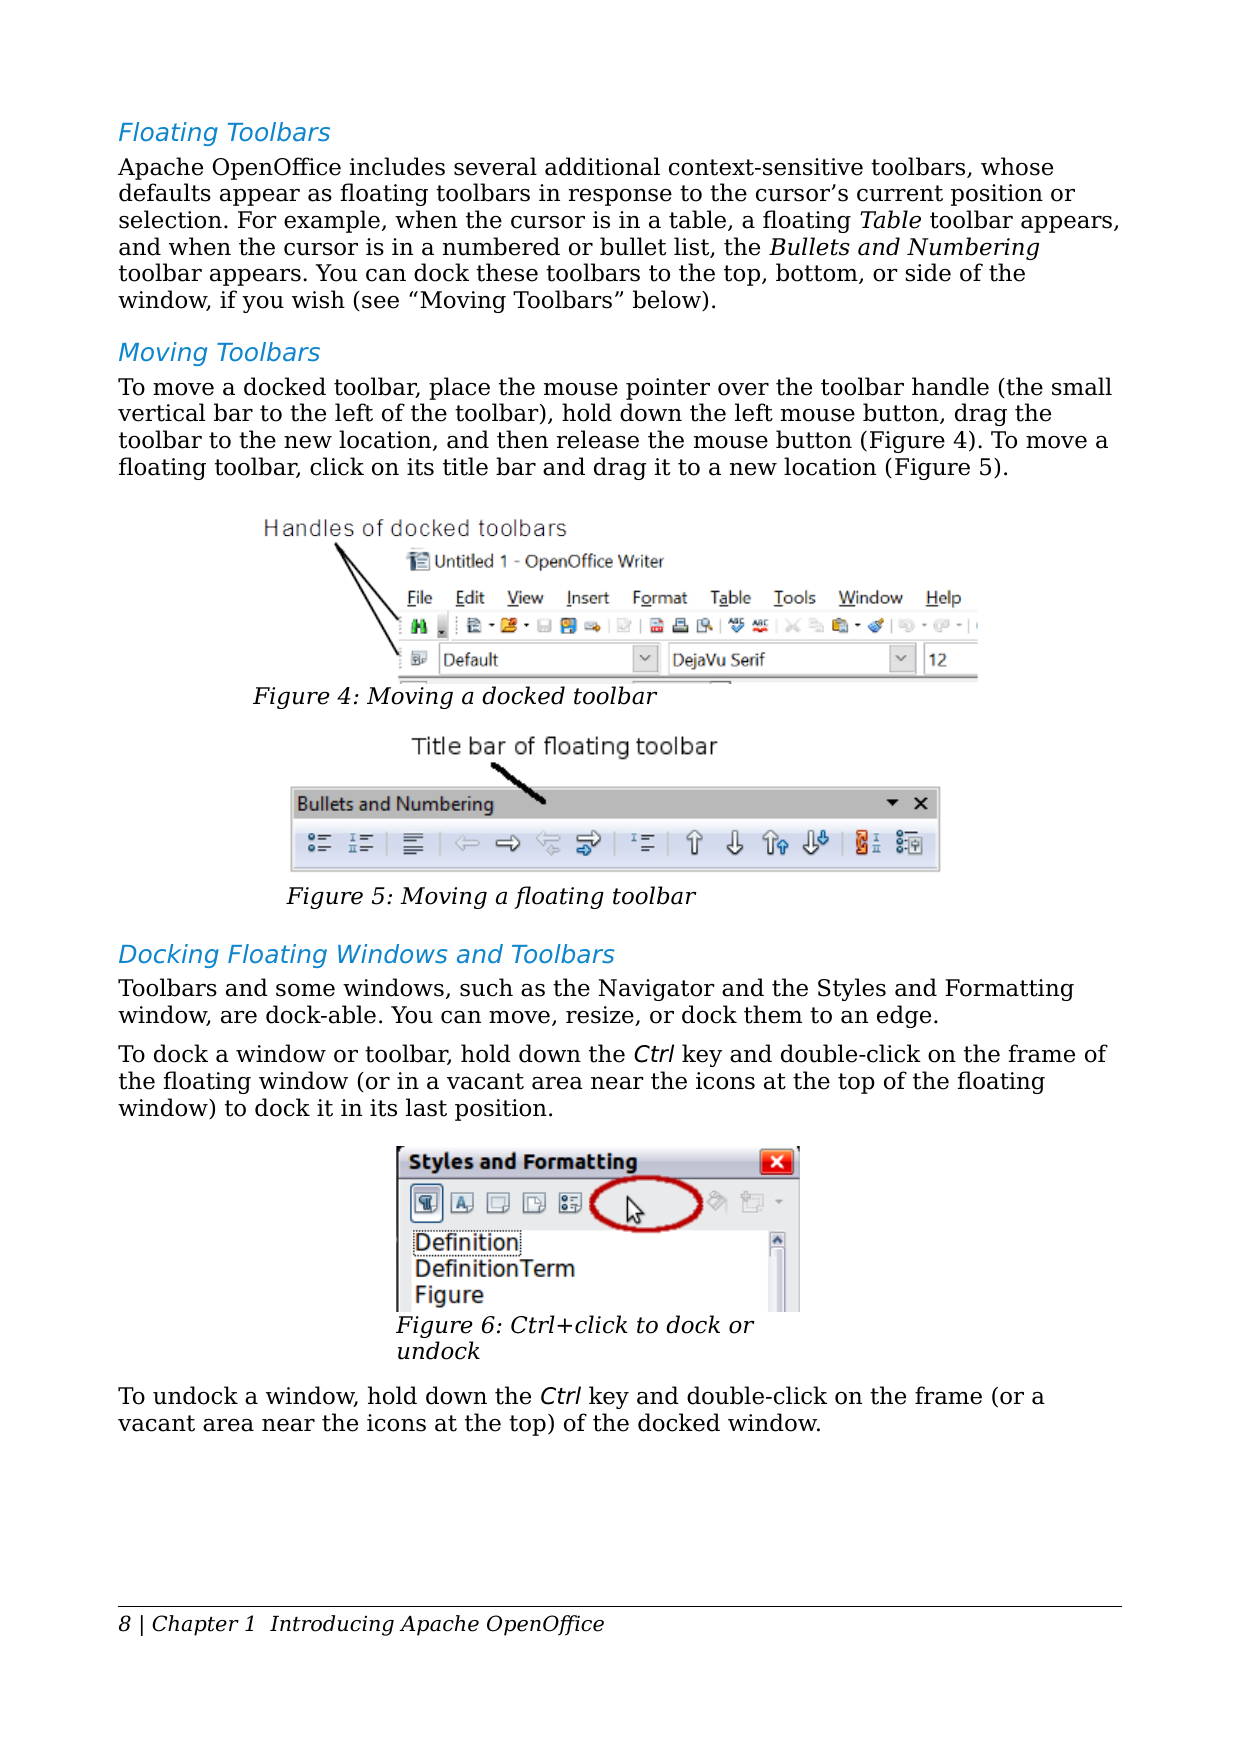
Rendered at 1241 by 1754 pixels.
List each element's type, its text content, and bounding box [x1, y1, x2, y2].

text To undock a window, hold down the Ctrl key and double-click on the frame (or a vacant area near the icons at the top) of the docked window. [118, 1383, 1122, 1436]
picture [286, 729, 947, 877]
text Figure 5: Moving a floating toolbar [287, 883, 946, 910]
text To move a docked toolbar, place the mouse pointer over the toolbar handle (the small vertical bar to the left of the toolbar), hold down the left mouse button, drag the toolbar to the new location, and then release the mouse button (Figure 4). To move a floating toolbar, click on its title bar and drag it to a new location (Figure 5). [118, 374, 1122, 480]
text Toolbars and some windows, such as the Navigator and the Styles and Formatting window, are dock-able. You can move, resize, or dock them to an edge. [118, 976, 1122, 1029]
picture [396, 1146, 800, 1312]
picture [255, 505, 978, 684]
subtitle Moving Toolbars [118, 338, 1122, 367]
text Figure 4: Moving a docked toolbar [253, 505, 980, 710]
text To dock a window or toolbar, hold down the Ctrl key and double-click on the frame of the floating window (or in a vacant area near the icons at the top of the floating window) to dock it in its last position. [118, 1041, 1122, 1121]
text Apache OpenOffice includes several additional context-sensitive toolbars, whose defaults appear as floating toolbars in response to the cursor’s current position or selection. For example, when the cursor is in a table, a floating Table toolbar appears, and when the cursor is in a numbered or bullet list, the Bullets and Numbering toolbar appears. You can dock these toolbars to the top, bottom, or side of the window, if you wish (see “Moving Toolbars” below). [118, 154, 1122, 314]
text Figure 6: Ctrl+click to dock or undock [396, 1146, 837, 1365]
subtitle Docking Floating Windows and Toolbars [118, 940, 1122, 969]
subtitle Floating Toolbars [118, 118, 1122, 147]
